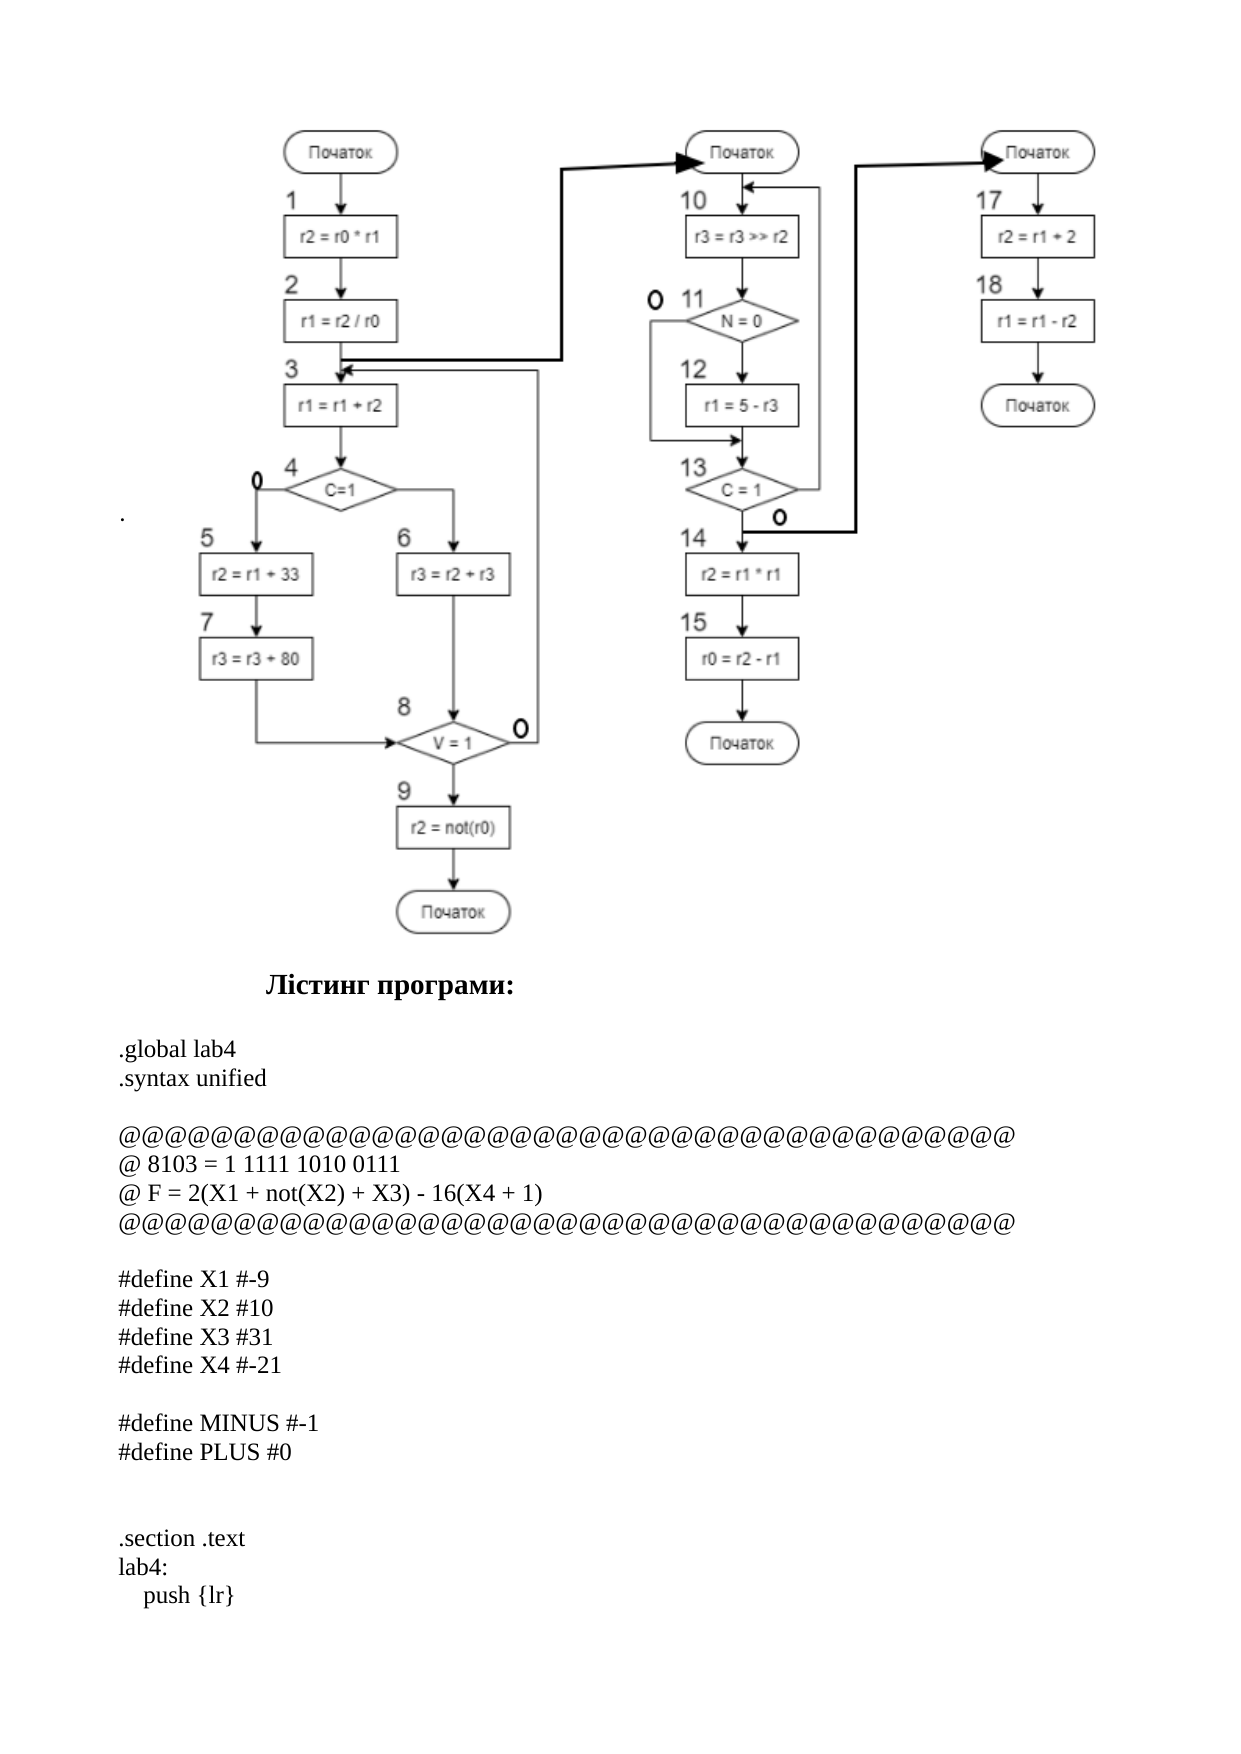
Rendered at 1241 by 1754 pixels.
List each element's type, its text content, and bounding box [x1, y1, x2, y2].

subtitle push {lr} [118, 1581, 1122, 1609]
picture [192, 118, 1108, 939]
subtitle #define X1 #-9 [118, 1264, 1122, 1293]
subtitle .syntax unified [118, 1063, 1122, 1092]
subtitle Лістинг програми: [118, 967, 1122, 1001]
subtitle lab4: [118, 1552, 1122, 1581]
subtitle @ 8103 = 1 1111 1010 0111 [118, 1149, 1122, 1178]
subtitle #define X4 #-21 [118, 1351, 1122, 1379]
subtitle .global lab4 [118, 1034, 1122, 1063]
subtitle @@@@@@@@@@@@@@@@@@@@@@@@@@@@@@@@@@@@@@@ [118, 1121, 1122, 1149]
subtitle @ F = 2(X1 + not(X2) + X3) - 16(X4 + 1) [118, 1178, 1122, 1207]
subtitle #define X3 #31 [118, 1322, 1122, 1351]
subtitle #define PLUS #0 [118, 1437, 1122, 1466]
subtitle #define MINUS #-1 [118, 1408, 1122, 1437]
subtitle @@@@@@@@@@@@@@@@@@@@@@@@@@@@@@@@@@@@@@@ [118, 1207, 1122, 1236]
subtitle .section .text [118, 1523, 1122, 1552]
subtitle #define X2 #10 [118, 1293, 1122, 1322]
